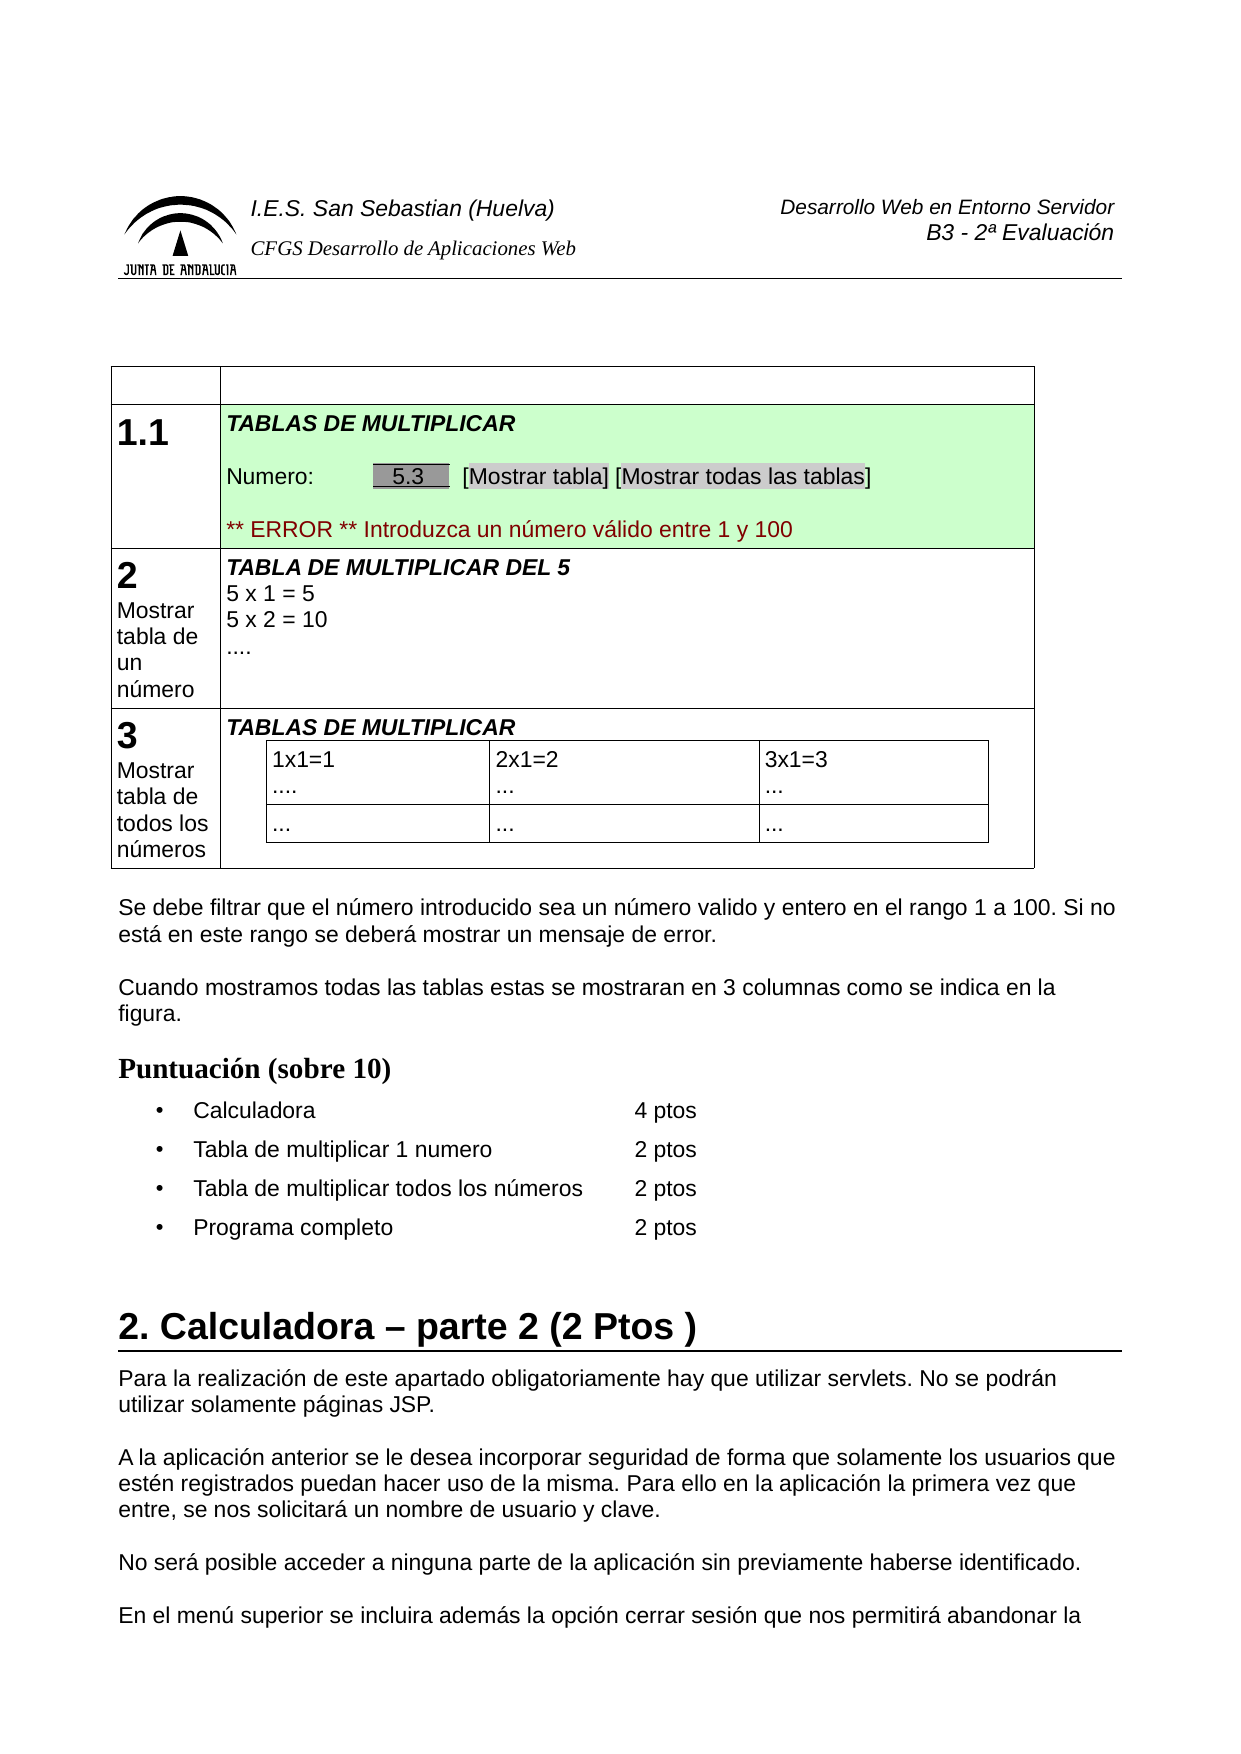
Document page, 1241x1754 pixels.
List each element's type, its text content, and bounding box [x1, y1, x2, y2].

table_cell 3 Mostrar tabla de todos los números [112, 709, 220, 868]
table_cell ... [490, 805, 759, 842]
table_cell TABLAS DE MULTIPLICAR Numero: 5.3 [Mostrar tabla] [Mostrar todas las tablas] ** ERROR ** Introduzca un número válido entre 1 y 100 [221, 405, 1034, 548]
list Calculadora 4 ptos [156, 1097, 1122, 1123]
text Se debe filtrar que el número introducido sea un número valido y entero en el rango 1 a 100. Si no está en este rango se deberá mostrar un mensaje de error. [118, 894, 1122, 947]
table_header 2x1=2 ... [490, 741, 759, 804]
table_cell TABLA DE MULTIPLICAR DEL 5 5 x 1 = 5 5 x 2 = 10 .... [221, 549, 1034, 708]
subtitle 2. Calculadora – parte 2 (2 Ptos ) [118, 1304, 1122, 1350]
list Programa completo 2 ptos [156, 1214, 1122, 1240]
table_cell 1.1 [112, 405, 220, 548]
list Tabla de multiplicar 1 numero 2 ptos [156, 1136, 1122, 1162]
subtitle Puntuación (sobre 10) [118, 1051, 1122, 1085]
table_header [221, 367, 1034, 404]
text No será posible acceder a ninguna parte de la aplicación sin previamente haberse identificado. [118, 1549, 1122, 1575]
table_cell ... [267, 805, 489, 842]
text Para la realización de este apartado obligatoriamente hay que utilizar servlets. No se podrán utilizar solamente páginas JSP. [118, 1364, 1122, 1417]
table_header 1x1=1 .... [267, 741, 489, 804]
table_header [112, 367, 220, 404]
text Cuando mostramos todas las tablas estas se mostraran en 3 columnas como se indica en la figura. [118, 973, 1122, 1026]
table_header 3x1=3 ... [760, 741, 988, 804]
table_cell 2 Mostrar tabla de un número [112, 549, 220, 708]
list Tabla de multiplicar todos los números 2 ptos [156, 1175, 1122, 1201]
text En el menú superior se incluira además la opción cerrar sesión que nos permitirá abandonar la [118, 1602, 1122, 1628]
table_cell TABLAS DE MULTIPLICAR [221, 709, 1034, 868]
table_cell ... [760, 805, 988, 842]
text A la aplicación anterior se le desea incorporar seguridad de forma que solamente los usuarios que estén registrados puedan hacer uso de la misma. Para ello en la aplicación la primera vez que entre, se nos solicitará un nombre de usuario y clave. [118, 1444, 1122, 1523]
